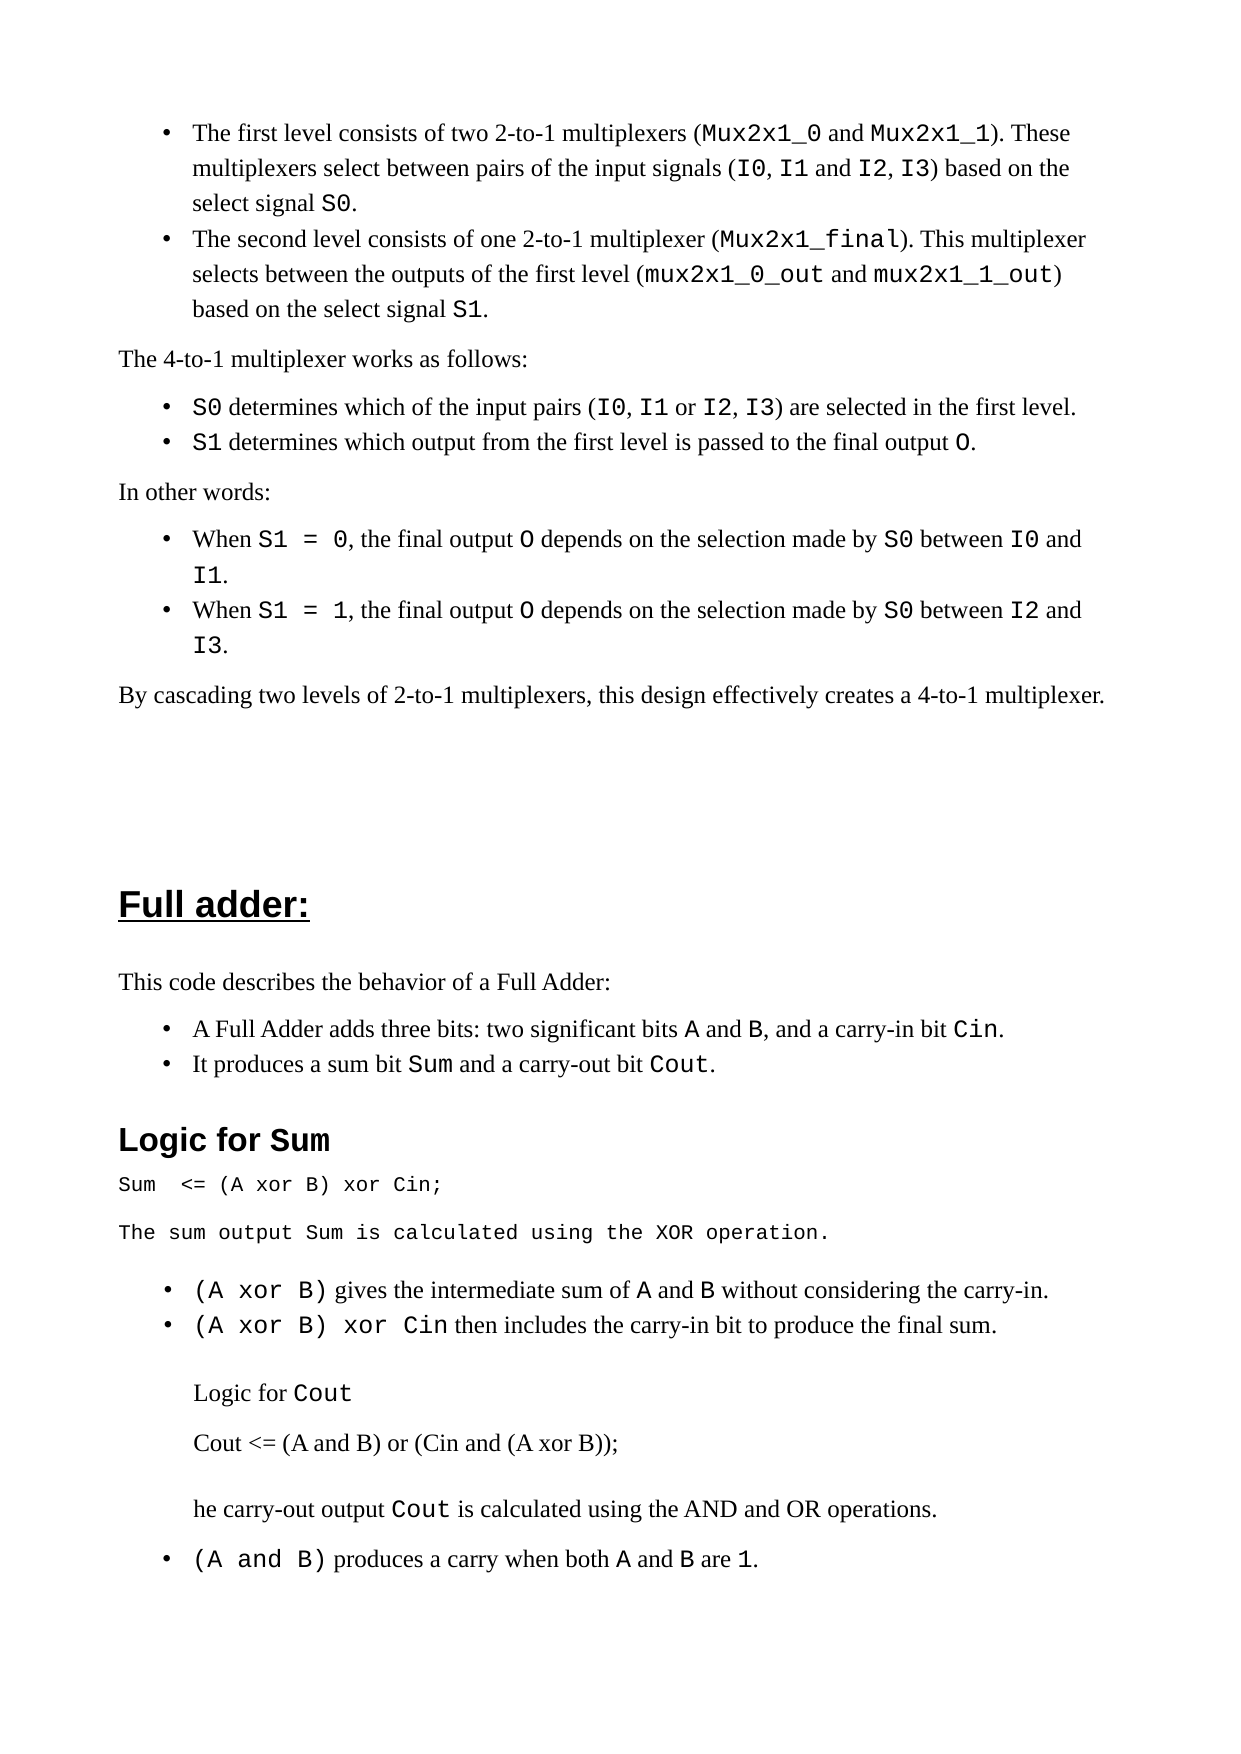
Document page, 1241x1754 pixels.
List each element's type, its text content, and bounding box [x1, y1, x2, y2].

text By cascading two levels of 2-to-1 multiplexers, this design effectively creates a 4-to-1 multiplexer. [118, 680, 1122, 709]
list (A xor B) xor Cin then includes the carry-in bit to produce the final sum. Logic for Cout [164, 1310, 1122, 1409]
list (A and B) produces a carry when both A and B are 1. [162, 1544, 1122, 1575]
list The second level consists of one 2-to-1 multiplexer (Mux2x1_final). This multiplexer selects between the outputs of the first level (mux2x1_0_out and mux2x1_1_out) based on the select signal S1. [162, 224, 1122, 325]
list When S1 = 0, the final output O depends on the selection made by S0 between I0 and I1. [162, 524, 1122, 591]
list Cout <= (A and B) or (Cin and (A xor B)); he carry-out output Cout is calculated using the AND and OR operations. [164, 1428, 1122, 1525]
text Sum <= (A xor B) xor Cin; The sum output Sum is calculated using the XOR operation. [118, 1174, 1122, 1245]
subtitle Full adder: [118, 839, 1122, 925]
list S1 determines which output from the first level is passed to the final output O. [162, 427, 1122, 458]
list S0 determines which of the input pairs (I0, I1 or I2, I3) are selected in the first level. [162, 392, 1122, 422]
text This code describes the behavior of a Full Adder: [118, 967, 1122, 995]
list A Full Adder adds three bits: two significant bits A and B, and a carry-in bit Cin. [162, 1014, 1122, 1045]
list When S1 = 1, the final output O depends on the selection made by S0 between I2 and I3. [162, 595, 1122, 661]
subtitle Logic for Sum [118, 1120, 1122, 1162]
text The 4-to-1 multiplexer works as follows: [118, 344, 1122, 373]
list It produces a sum bit Sum and a carry-out bit Cout. [162, 1049, 1122, 1080]
list The first level consists of two 2-to-1 multiplexers (Mux2x1_0 and Mux2x1_1). These multiplexers select between pairs of the input signals (I0, I1 and I2, I3) based on the select signal S0. [162, 118, 1122, 219]
list (A xor B) gives the intermediate sum of A and B without considering the carry-in. [164, 1275, 1122, 1306]
text In other words: [118, 477, 1122, 506]
